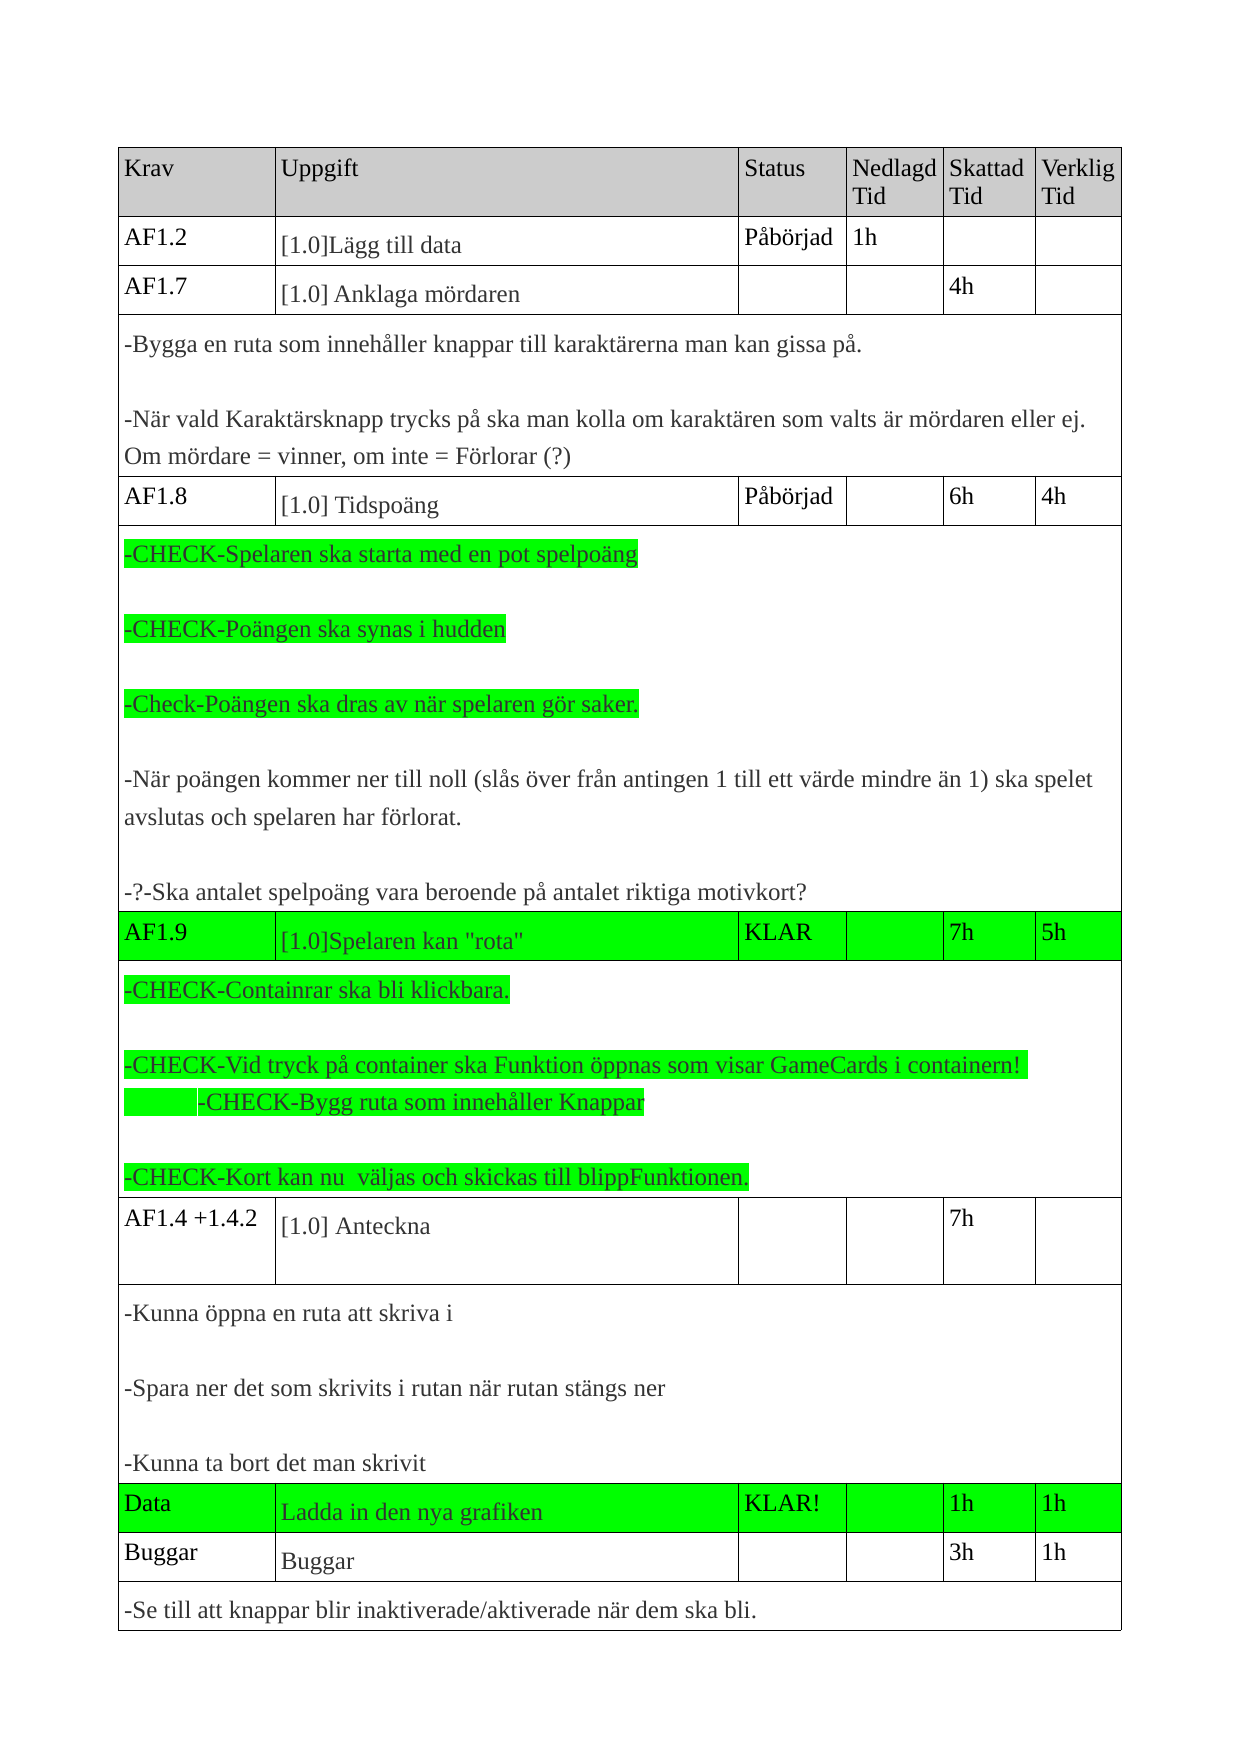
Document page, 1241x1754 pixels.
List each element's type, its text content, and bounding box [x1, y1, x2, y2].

table_cell -CHECK-Containrar ska bli klickbara. -CHECK-Vid tryck på container ska Funktion öppnas som visar GameCards i containern! -CHECK-Bygg ruta som innehåller Knappar -CHECK-Kort kan nu väljas och skickas till blippFunktionen. [119, 961, 1121, 1197]
table_cell -CHECK-Spelaren ska starta med en pot spelpoäng -CHECK-Poängen ska synas i hudden -Check-Poängen ska dras av när spelaren gör saker. -När poängen kommer ner till noll (slås över från antingen 1 till ett värde mindre än 1) ska spelet avslutas och spelaren har förlorat. -?-Ska antalet spelpoäng vara beroende på antalet riktiga motivkort? [119, 526, 1121, 911]
table_cell 4h [1036, 477, 1121, 525]
table_cell -Bygga en ruta som innehåller knappar till karaktärerna man kan gissa på. -När vald Karaktärsknapp trycks på ska man kolla om karaktären som valts är mördaren eller ej. Om mördare = vinner, om inte = Förlorar (?) [119, 315, 1121, 476]
table_cell [847, 266, 943, 314]
table_cell Påbörjad [739, 477, 846, 525]
table_cell 4h [944, 266, 1035, 314]
table_cell [944, 217, 1035, 265]
table_cell 3h [944, 1533, 1035, 1581]
table_cell Ladda in den nya grafiken [276, 1484, 738, 1532]
table_cell 1h [1036, 1533, 1121, 1581]
table_cell 1h [944, 1484, 1035, 1532]
table_cell Buggar [119, 1533, 275, 1581]
table_cell -Kunna öppna en ruta att skriva i -Spara ner det som skrivits i rutan när rutan stängs ner -Kunna ta bort det man skrivit [119, 1285, 1121, 1482]
table_cell 5h [1036, 912, 1121, 960]
table_cell [1.0]Spelaren kan "rota" [276, 912, 738, 960]
table_cell [739, 1533, 846, 1581]
table_cell [739, 266, 846, 314]
table_cell 1h [847, 217, 943, 265]
table_header Status [739, 148, 846, 216]
table_cell 1h [1036, 1484, 1121, 1532]
table_cell Buggar [276, 1533, 738, 1581]
table_cell [1.0] Anklaga mördaren [276, 266, 738, 314]
table_cell [1036, 217, 1121, 265]
table_cell [847, 477, 943, 525]
table_cell AF1.4 +1.4.2 [119, 1198, 275, 1283]
table_cell [1.0] Tidspoäng [276, 477, 738, 525]
table_cell KLAR! [739, 1484, 846, 1532]
table_cell [847, 1533, 943, 1581]
table_cell [1.0] Anteckna [276, 1198, 738, 1283]
table_header Nedlagd Tid [847, 148, 943, 216]
table_header Skattad Tid [944, 148, 1035, 216]
table_cell Påbörjad [739, 217, 846, 265]
table_header Verklig Tid [1036, 148, 1121, 216]
table_cell AF1.9 [119, 912, 275, 960]
table_cell [847, 912, 943, 960]
table_cell [847, 1484, 943, 1532]
table_cell KLAR [739, 912, 846, 960]
table_cell [847, 1198, 943, 1283]
table_cell [1036, 266, 1121, 314]
table_cell [739, 1198, 846, 1283]
table_cell AF1.8 [119, 477, 275, 525]
table_cell 7h [944, 912, 1035, 960]
table_cell 7h [944, 1198, 1035, 1283]
table_cell -Se till att knappar blir inaktiverade/aktiverade när dem ska bli. [119, 1582, 1121, 1630]
table_cell [1036, 1198, 1121, 1283]
table_cell AF1.7 [119, 266, 275, 314]
table_header Krav [119, 148, 275, 216]
table_cell [1.0]Lägg till data [276, 217, 738, 265]
table_cell AF1.2 [119, 217, 275, 265]
table_header Uppgift [276, 148, 738, 216]
table_cell 6h [944, 477, 1035, 525]
table_cell Data [119, 1484, 275, 1532]
